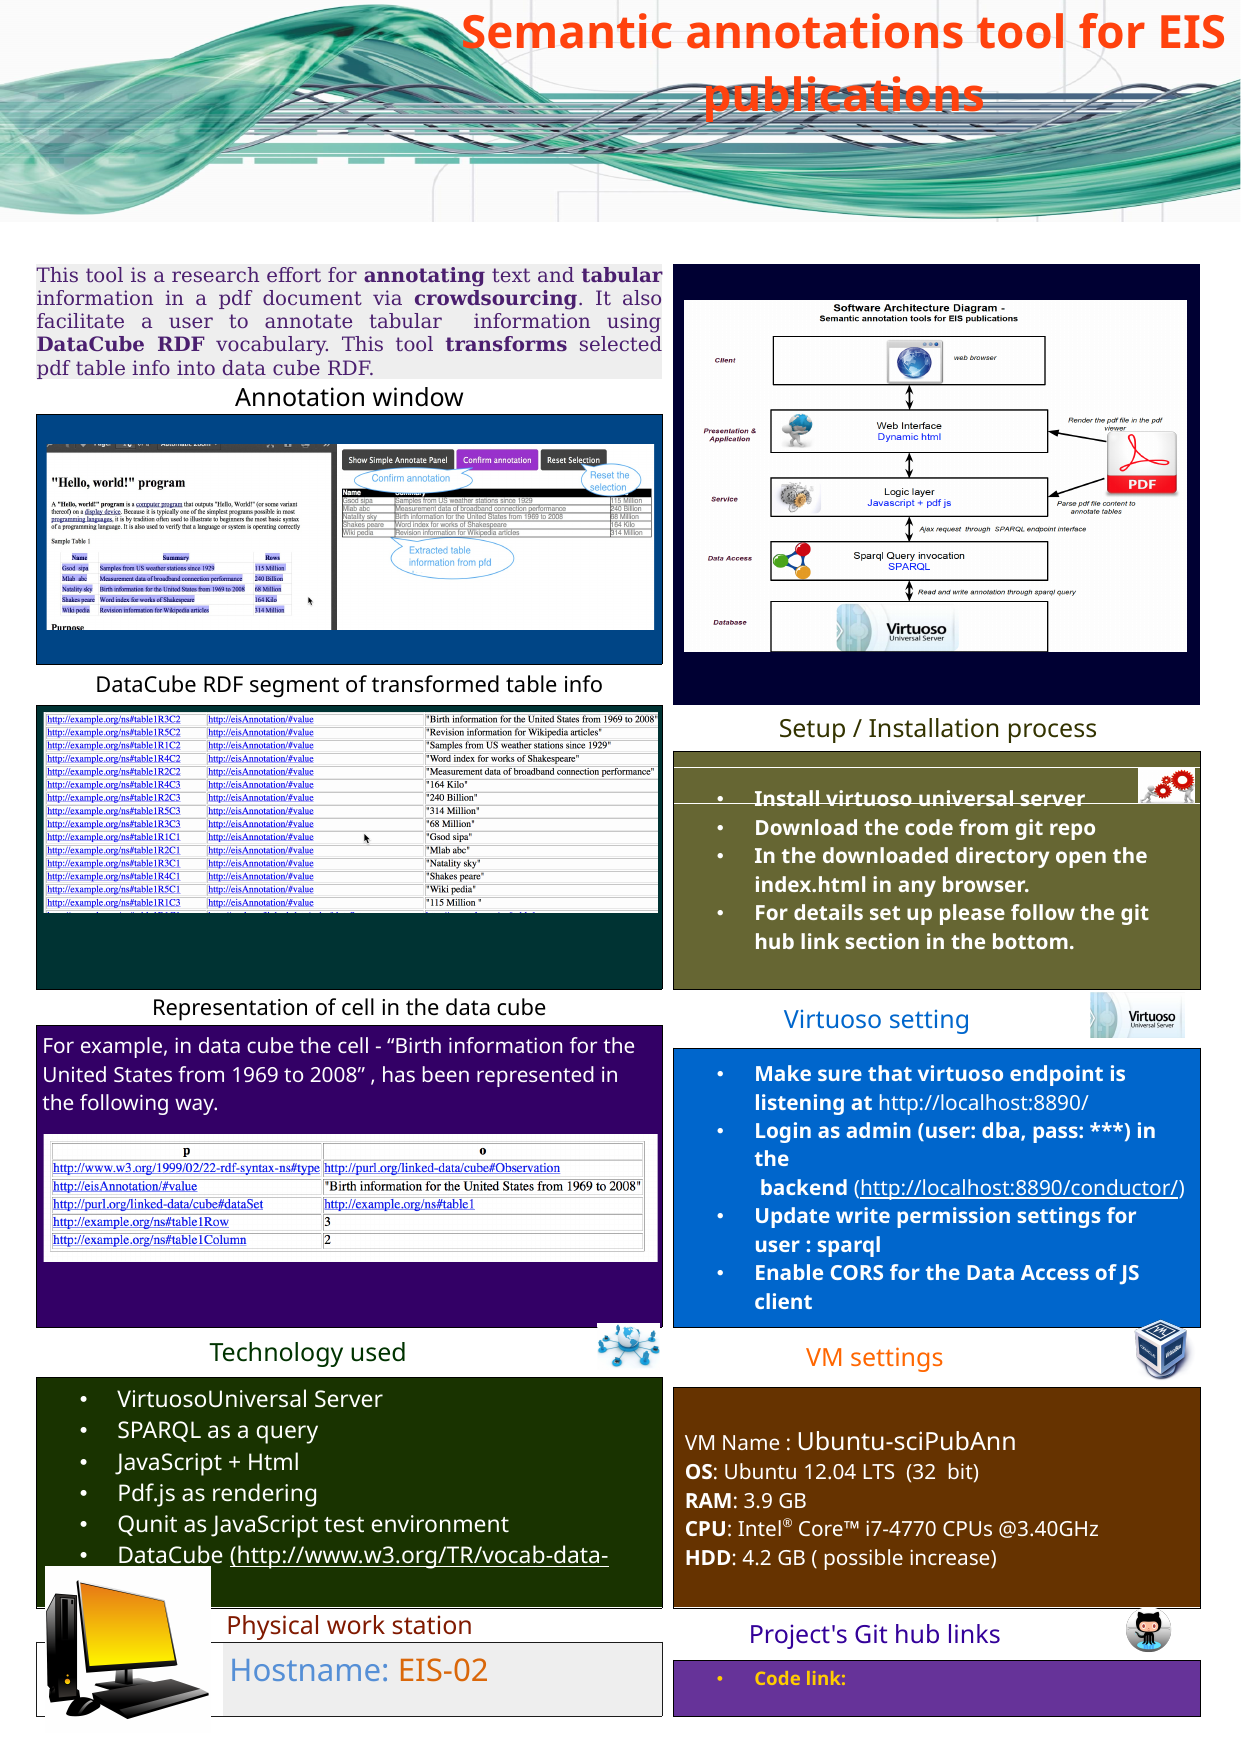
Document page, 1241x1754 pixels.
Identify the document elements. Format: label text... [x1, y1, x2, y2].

table_cell Technology used [36, 1328, 580, 1377]
picture [1125, 1606, 1172, 1653]
table_cell [37, 1643, 45, 1716]
picture [0, 0, 1241, 222]
table_cell For example, in data cube the cell - “Birth information for the United States from 1969 to 2008” , has been represented in the following way. [37, 1026, 662, 1327]
table_cell [1128, 705, 1200, 751]
table_cell [663, 1642, 673, 1716]
table_cell [211, 1643, 223, 1716]
table_cell [673, 264, 1200, 705]
table_cell [662, 380, 673, 414]
picture [45, 1566, 211, 1733]
table_cell [662, 1327, 673, 1377]
table_header [36, 222, 979, 264]
table_cell [1087, 990, 1200, 1048]
table_cell [662, 1608, 673, 1642]
table_cell [1076, 1609, 1200, 1660]
picture [1132, 1319, 1199, 1383]
table_cell DataCube RDF segment of transformed table info [36, 665, 662, 705]
table_cell Hostname: EIS-02 Description: Physical PC at Uni Bonn OS: Windows 7 Enterprise SP1 64bit RAM: 16 GB (14 GB Free) CPU: Intel Core i7-4770 @3.4GHz HDD: (C:) 240 GB & (L:) 930 GB IP Address: 131.220.153.88 [223, 1643, 662, 1716]
table_cell Code link: https://github.com/saifulnipo/eis-semantic-annotation Documentation link : https://github.com/saifulnipo/eis-semantic-annotation/wiki Release note : https://github.com/saifulnipo/eis-semantic-annotation/releases [674, 1661, 1200, 1716]
table_cell VirtuosoUniversal Server SPARQL as a query JavaScript + Html Pdf.js as rendering Qunit as JavaScript test environment DataCube (http://www.w3.org/TR/vocab-data-cube/) [37, 1378, 662, 1607]
table_cell [37, 706, 662, 989]
table_cell Setup / Installation process [673, 705, 1127, 751]
picture [684, 300, 1187, 652]
table_cell VM Name : Ubuntu-sciPubAnn OS: Ubuntu 12.04 LTS (32 bit) RAM: 3.9 GB CPU: Intel® Core™ i7-4770 CPUs @3.40GHz HDD: 4.2 GB ( possible increase) [674, 1388, 1200, 1607]
table_cell VM settings [673, 1328, 1076, 1387]
table_cell Annotation window [36, 380, 662, 414]
table_cell [662, 989, 673, 1025]
table_header [979, 222, 1200, 264]
table_cell Physical work station [211, 1609, 662, 1642]
table_cell This tool is a research effort for annotating text and tabular information in a pdf document via crowdsourcing. It also facilitate a user to annotate tabular information using DataCube RDF vocabulary. This tool transforms selected pdf table info into data cube RDF. [36, 264, 662, 379]
table_cell [663, 1377, 673, 1607]
table_cell Virtuoso setting [673, 990, 1087, 1048]
table_cell Install virtuoso universal server Download the code from git repo In the downloaded directory open the index.html in any browser. For details set up please follow the git hub link section in the bottom. [674, 804, 1200, 989]
table_cell [580, 1328, 662, 1377]
table_cell Representation of cell in the data cube [36, 990, 662, 1025]
picture [1090, 992, 1185, 1038]
picture [597, 1323, 660, 1370]
picture [43, 1134, 658, 1262]
table_cell Install virtuoso universal server Download the code from git repo In the downloaded directory open the index.html in any browser. For details set up please follow the git hub link section in the bottom. [674, 768, 1138, 803]
table_cell Project's Git hub links [673, 1609, 1076, 1660]
table_cell [662, 414, 673, 989]
picture [46, 444, 655, 630]
table_cell Make sure that virtuoso endpoint is listening at http://localhost:8890/ Login as admin (user: dba, pass: ***) in the backend (http://localhost:8890/conductor/) Update write permission settings for user : sparql Enable CORS for the Data Access of JS client [674, 1049, 1200, 1327]
picture [43, 712, 658, 913]
table_cell Install virtuoso universal server Download the code from git repo In the downloaded directory open the index.html in any browser. For details set up please follow the git hub link section in the bottom. [674, 752, 1200, 767]
table_cell [663, 1025, 673, 1327]
picture [1138, 767, 1195, 804]
table_cell [37, 415, 662, 664]
table_cell [1076, 1328, 1200, 1387]
table_cell [662, 264, 673, 379]
